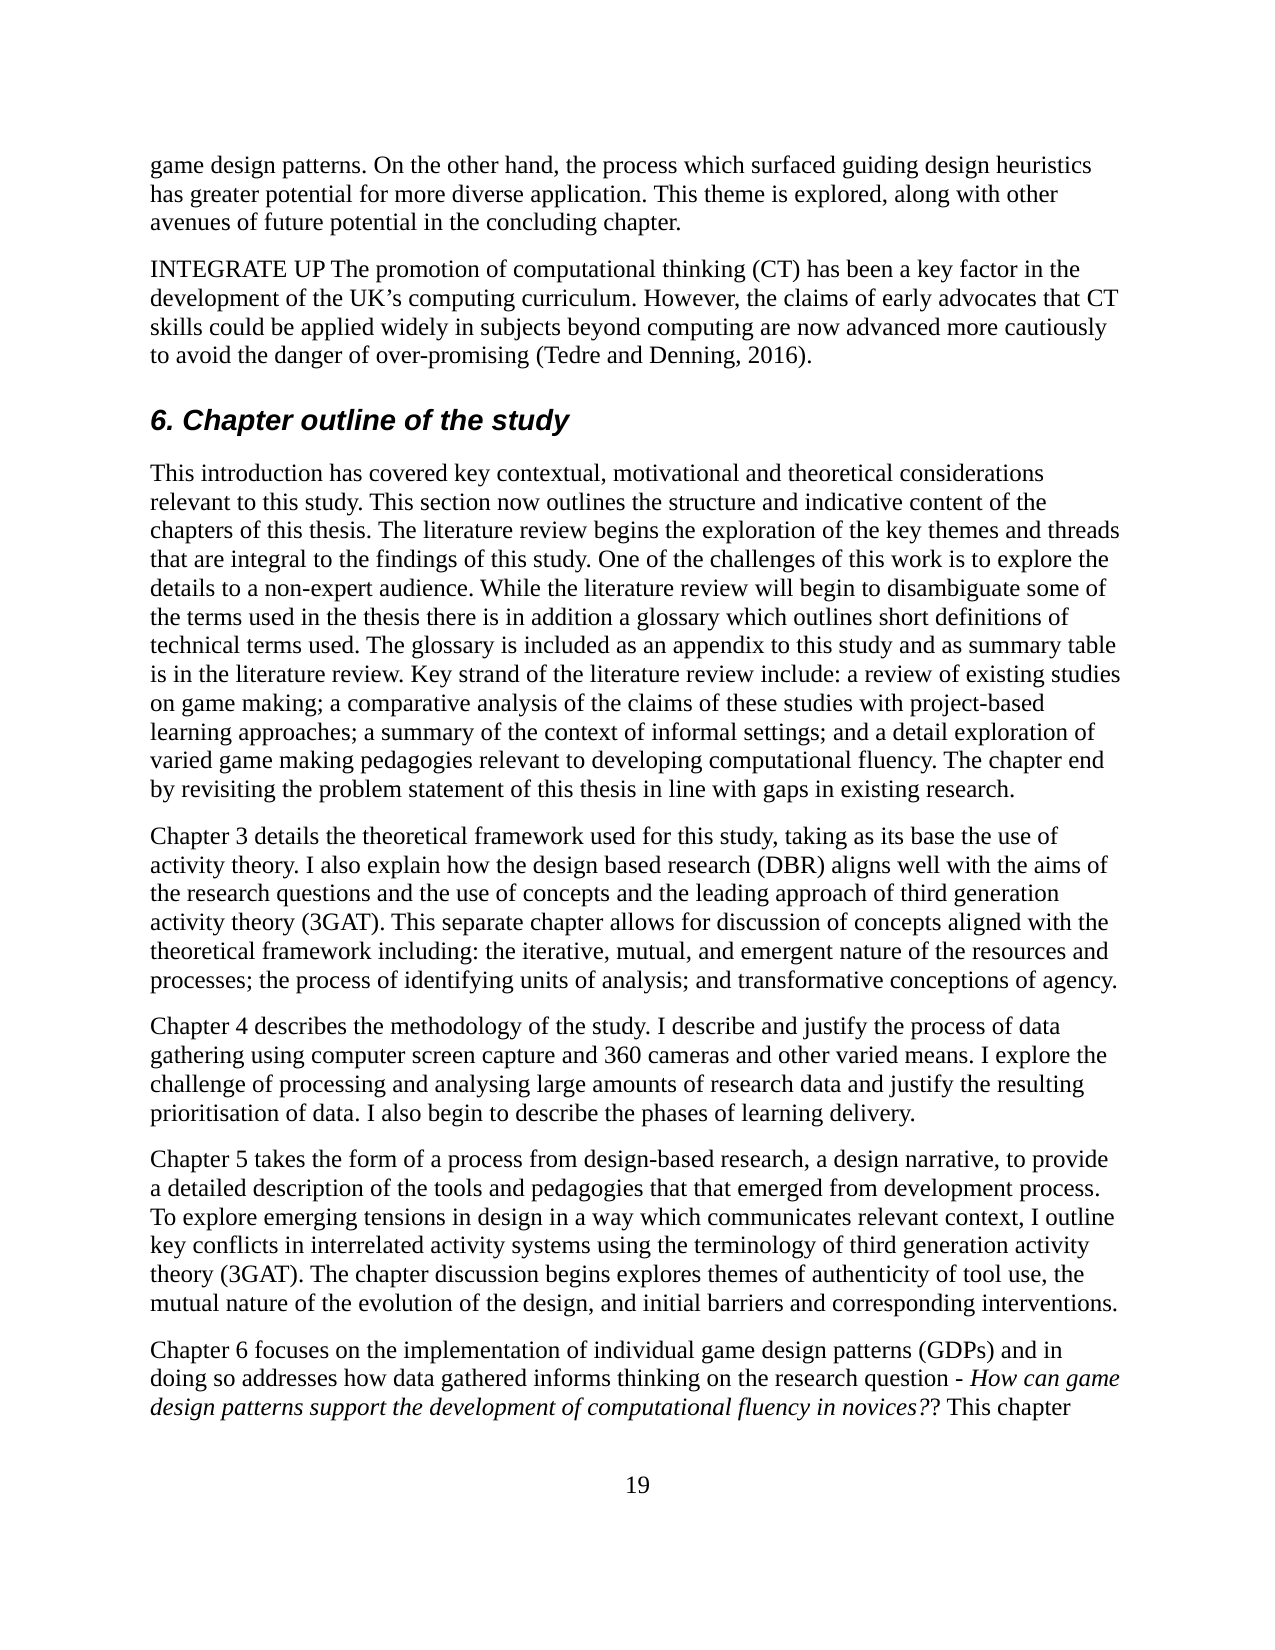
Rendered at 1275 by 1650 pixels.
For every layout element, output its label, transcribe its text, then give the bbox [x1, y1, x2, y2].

text game design patterns. On the other hand, the process which surfaced guiding design heuristics has greater potential for more diverse application. This theme is explored, along with other avenues of future potential in the concluding chapter. [150, 150, 1125, 236]
text Chapter 5 takes the form of a process from design-based research, a design narrative, to provide a detailed description of the tools and pedagogies that that emerged from development process. To explore emerging tensions in design in a way which communicates relevant context, I outline key conflicts in interrelated activity systems using the terminology of third generation activity theory (3GAT). The chapter discussion begins explores themes of authenticity of tool use, the mutual nature of the evolution of the design, and initial barriers and corresponding interventions. [150, 1144, 1125, 1317]
subtitle 6. Chapter outline of the study [150, 403, 1125, 437]
text Chapter 6 focuses on the implementation of individual game design patterns (GDPs) and in doing so addresses how data gathered informs thinking on the research question - How can game design patterns support the development of computational fluency in novices?? This chapter [150, 1335, 1125, 1421]
text This introduction has covered key contextual, motivational and theoretical considerations relevant to this study. This section now outlines the structure and indicative content of the chapters of this thesis. The literature review begins the exploration of the key themes and threads that are integral to the findings of this study. One of the challenges of this work is to explore the details to a non-expert audience. While the literature review will begin to disambiguate some of the terms used in the thesis there is in addition a glossary which outlines short definitions of technical terms used. The glossary is included as an appendix to this study and as summary table is in the literature review. Key strand of the literature review include: a review of existing studies on game making; a comparative analysis of the claims of these studies with project-based learning approaches; a summary of the context of informal settings; and a detail exploration of varied game making pedagogies relevant to developing computational fluency. The chapter end by revisiting the problem statement of this thesis in line with gaps in existing research. [150, 458, 1125, 803]
text Chapter 4 describes the methodology of the study. I describe and justify the process of data gathering using computer screen capture and 360 cameras and other varied means. I explore the challenge of processing and analysing large amounts of research data and justify the resulting prioritisation of data. I also begin to describe the phases of learning delivery. [150, 1011, 1125, 1126]
text Chapter 3 details the theoretical framework used for this study, taking as its base the use of activity theory. I also explain how the design based research (DBR) aligns well with the aims of the research questions and the use of concepts and the leading approach of third generation activity theory (3GAT). This separate chapter allows for discussion of concepts aligned with the theoretical framework including: the iterative, mutual, and emergent nature of the resources and processes; the process of identifying units of analysis; and transformative conceptions of agency. [150, 821, 1125, 993]
text INTEGRATE UP The promotion of computational thinking (CT) has been a key factor in the development of the UK’s computing curriculum. However, the claims of early advocates that CT skills could be applied widely in subjects beyond computing are now advanced more cautiously to avoid the danger of over-promising (Tedre and Denning, 2016). [150, 254, 1125, 369]
